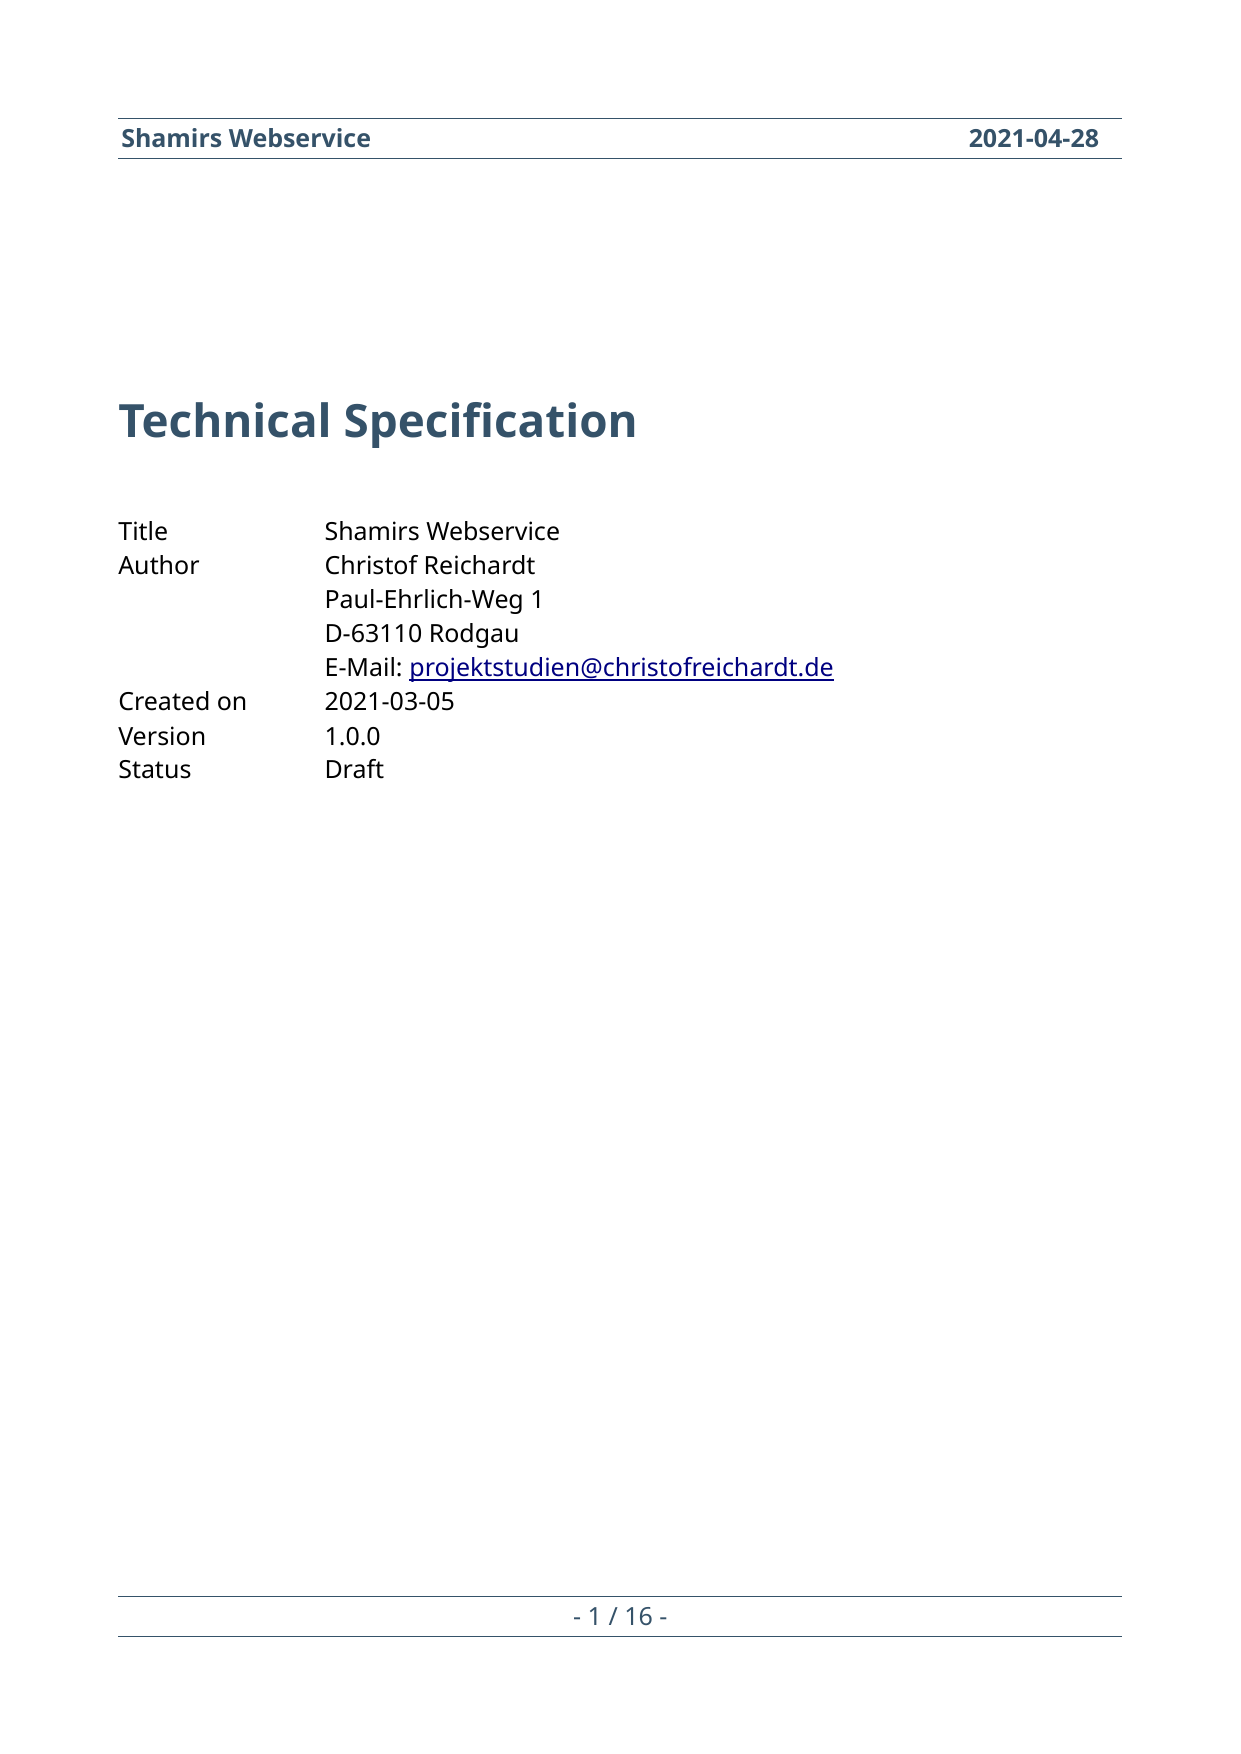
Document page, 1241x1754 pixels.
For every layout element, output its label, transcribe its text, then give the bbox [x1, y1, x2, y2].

table_cell Version [118, 718, 324, 752]
table_cell 1.0.0 [324, 718, 1122, 752]
table_cell Created on [118, 684, 324, 718]
table_cell Author [118, 548, 324, 684]
table_cell Status [118, 752, 324, 786]
table_header Title [118, 514, 324, 548]
text Technical Specification [118, 389, 1122, 451]
table_cell 2021-03-05 [324, 684, 1122, 718]
table_cell Draft [324, 752, 1122, 786]
table_cell Christof Reichardt Paul-Ehrlich-Weg 1 D-63110 Rodgau E-Mail: projektstudien@christofreichardt.de [324, 548, 1122, 684]
table_header Shamirs Webservice [324, 514, 1122, 548]
